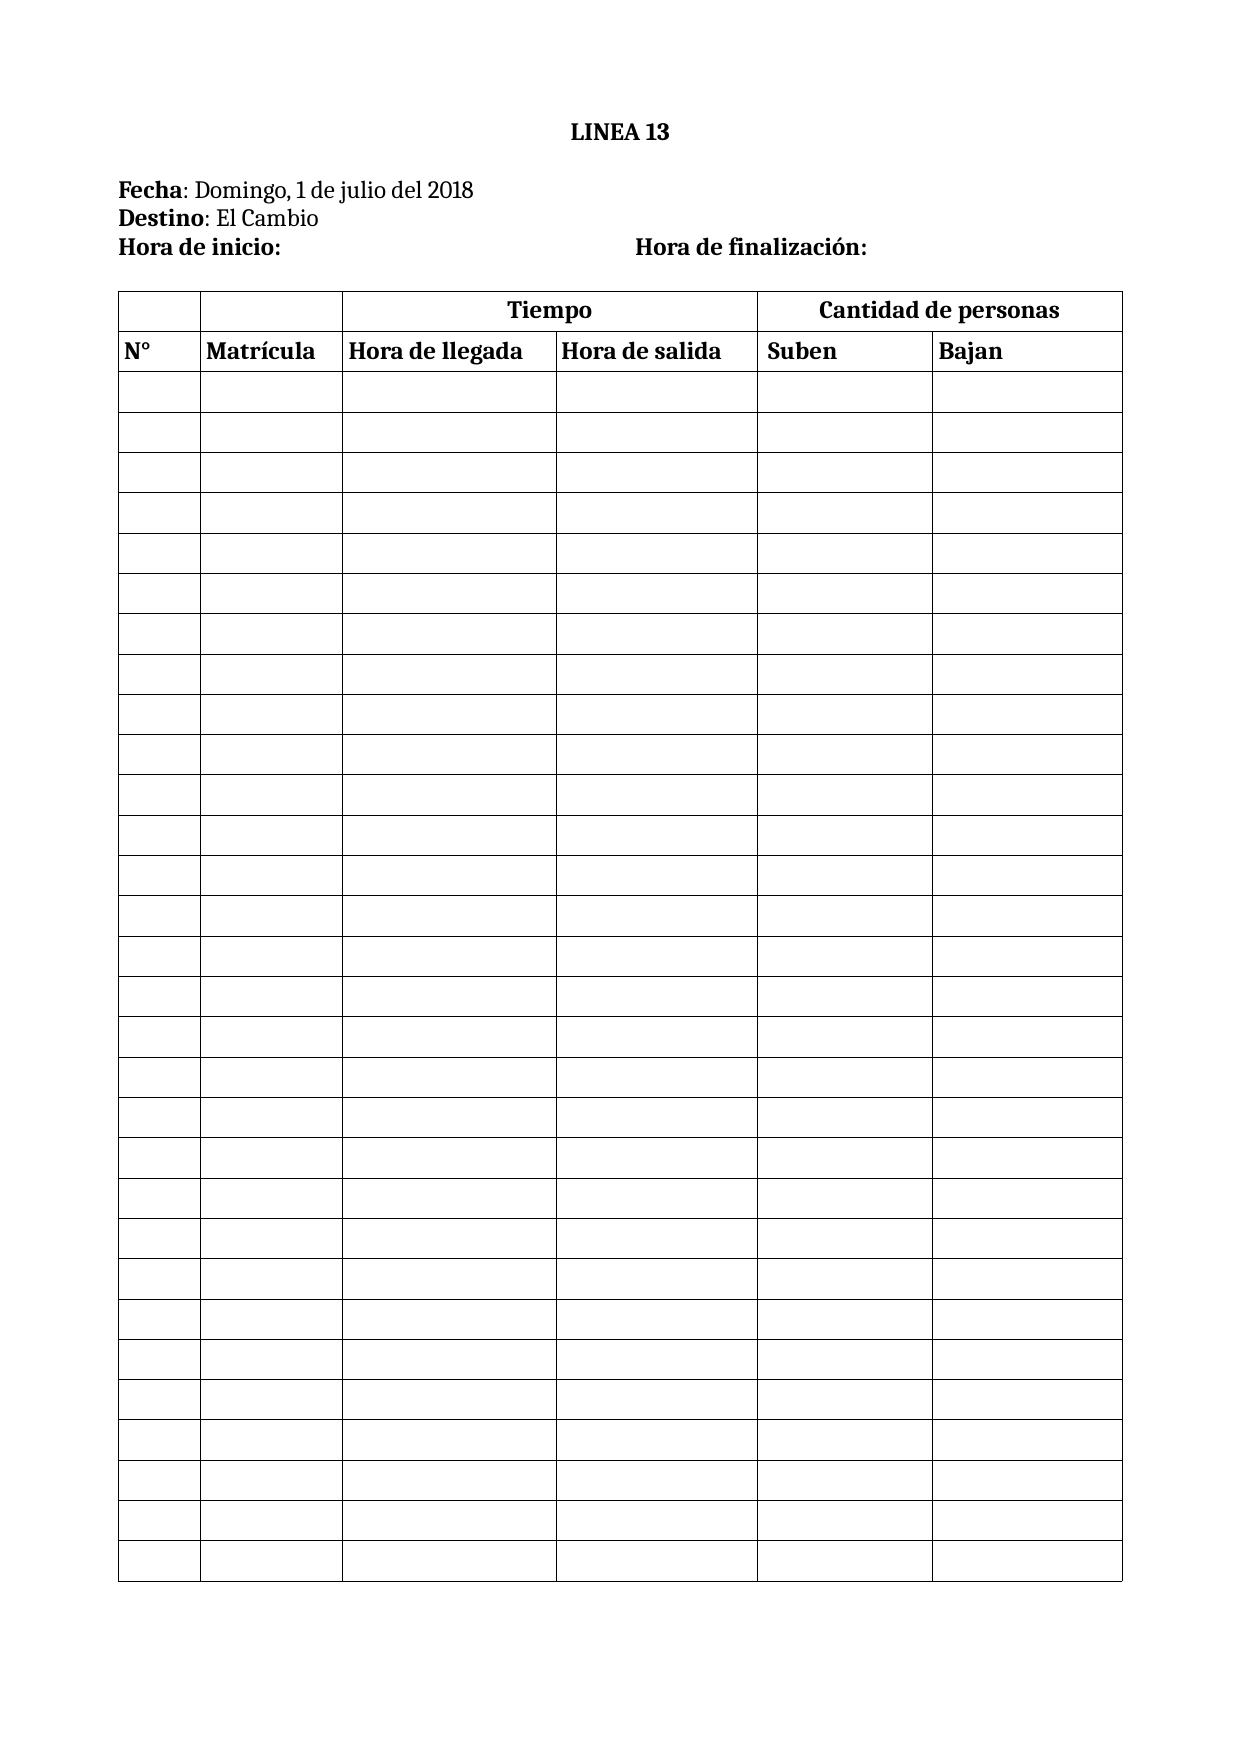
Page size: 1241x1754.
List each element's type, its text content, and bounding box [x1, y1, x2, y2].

table_cell [343, 655, 556, 694]
table_cell [201, 735, 342, 774]
table_cell [933, 614, 1122, 653]
table_cell [933, 1420, 1122, 1460]
table_cell [557, 775, 757, 815]
table_header [119, 292, 200, 331]
table_cell [119, 816, 200, 855]
table_cell [557, 1138, 757, 1177]
table_cell [343, 614, 556, 653]
table_cell [933, 856, 1122, 895]
table_cell [758, 937, 932, 976]
table_cell [933, 937, 1122, 976]
table_cell [201, 1501, 342, 1540]
table_cell [933, 534, 1122, 573]
table_cell [557, 1420, 757, 1460]
table_cell [933, 896, 1122, 936]
table_cell [201, 937, 342, 976]
table_cell [557, 1259, 757, 1298]
table_cell [343, 1138, 556, 1177]
table_cell [201, 856, 342, 895]
table_cell [201, 1138, 342, 1177]
table_header Cantidad de personas [758, 292, 1122, 331]
table_cell [119, 574, 200, 613]
table_cell [201, 1420, 342, 1460]
table_cell [758, 1058, 932, 1097]
table_cell [933, 775, 1122, 815]
table_cell [557, 1179, 757, 1218]
table_cell [119, 977, 200, 1016]
text Fecha: Domingo, 1 de julio del 2018 [118, 176, 1122, 204]
table_cell [343, 1300, 556, 1339]
table_cell [933, 1259, 1122, 1298]
table_cell [933, 1380, 1122, 1419]
table_cell [557, 1501, 757, 1540]
table_cell [758, 372, 932, 412]
table_cell [758, 1219, 932, 1258]
table_cell [201, 1058, 342, 1097]
text Hora de inicio: Hora de finalización: [118, 233, 1122, 262]
table_cell [758, 775, 932, 815]
table_cell [201, 1017, 342, 1057]
table_cell [758, 453, 932, 492]
table_cell [758, 1461, 932, 1500]
table_cell [343, 1420, 556, 1460]
table_cell [343, 735, 556, 774]
table_cell [557, 1300, 757, 1339]
table_cell [557, 372, 757, 412]
table_cell [343, 1017, 556, 1057]
table_cell [119, 1340, 200, 1379]
table_cell [119, 1179, 200, 1218]
table_cell [119, 534, 200, 573]
table_cell [933, 1098, 1122, 1137]
table_cell [343, 1219, 556, 1258]
table_cell [201, 1098, 342, 1137]
table_cell [201, 1219, 342, 1258]
table_cell [758, 1138, 932, 1177]
table_cell [758, 1259, 932, 1298]
table_cell [758, 574, 932, 613]
table_cell [933, 1541, 1122, 1581]
table_cell Hora de salida [557, 332, 757, 371]
table_cell [201, 1179, 342, 1218]
table_cell [119, 856, 200, 895]
table_cell [557, 816, 757, 855]
table_cell [119, 775, 200, 815]
table_cell [758, 493, 932, 532]
table_cell [343, 896, 556, 936]
table_cell [343, 816, 556, 855]
table_cell [201, 372, 342, 412]
table_cell [119, 937, 200, 976]
table_cell [758, 816, 932, 855]
table_cell [343, 413, 556, 452]
table_cell [119, 1138, 200, 1177]
table_cell [343, 534, 556, 573]
table_cell [933, 1501, 1122, 1540]
table_cell [343, 1058, 556, 1097]
table_cell [201, 1541, 342, 1581]
table_cell [933, 574, 1122, 613]
table_cell [119, 655, 200, 694]
table_cell [758, 735, 932, 774]
table_cell [201, 1461, 342, 1500]
table_cell [343, 372, 556, 412]
table_cell [201, 413, 342, 452]
table_cell [201, 1380, 342, 1419]
table_cell [201, 977, 342, 1016]
table_cell [933, 1017, 1122, 1057]
text LINEA 13 [118, 118, 1122, 147]
table_cell [119, 1017, 200, 1057]
table_cell [119, 1461, 200, 1500]
table_cell [758, 534, 932, 573]
text Destino: El Cambio [118, 204, 1122, 233]
table_cell [119, 1098, 200, 1137]
table_cell [557, 413, 757, 452]
table_cell [201, 816, 342, 855]
table_cell [557, 896, 757, 936]
table_cell [119, 1219, 200, 1258]
table_cell [343, 1461, 556, 1500]
table_cell [758, 1380, 932, 1419]
table_cell [557, 1017, 757, 1057]
table_cell [557, 1461, 757, 1500]
table_cell [758, 977, 932, 1016]
table_cell [343, 1541, 556, 1581]
table_cell [557, 735, 757, 774]
table_cell [343, 453, 556, 492]
table_cell Bajan [933, 332, 1122, 371]
table_cell [758, 1541, 932, 1581]
table_cell [201, 534, 342, 573]
table_cell [933, 413, 1122, 452]
table_cell [758, 1420, 932, 1460]
table_cell [758, 1501, 932, 1540]
table_header Tiempo [343, 292, 757, 331]
table_cell [758, 1017, 932, 1057]
table_cell [557, 655, 757, 694]
table_cell [119, 1300, 200, 1339]
table_cell [343, 695, 556, 734]
table_cell [119, 735, 200, 774]
table_cell [201, 493, 342, 532]
table_cell [119, 1058, 200, 1097]
table_cell [119, 1541, 200, 1581]
table_cell [933, 1219, 1122, 1258]
table_cell [119, 1420, 200, 1460]
table_cell [343, 1340, 556, 1379]
table_cell [557, 937, 757, 976]
table_cell [758, 856, 932, 895]
table_cell [343, 1179, 556, 1218]
table_cell [557, 977, 757, 1016]
table_cell [758, 655, 932, 694]
table_header [201, 292, 342, 331]
table_cell [557, 534, 757, 573]
table_cell [119, 1259, 200, 1298]
table_cell [557, 1098, 757, 1137]
table_cell [758, 1340, 932, 1379]
table_cell [119, 1380, 200, 1419]
table_cell [343, 1259, 556, 1298]
table_cell [119, 372, 200, 412]
table_cell [557, 695, 757, 734]
table_cell [758, 614, 932, 653]
table_cell [119, 1501, 200, 1540]
table_cell [758, 695, 932, 734]
table_cell [933, 1300, 1122, 1339]
table_cell [343, 1098, 556, 1137]
table_cell [933, 655, 1122, 694]
table_cell [201, 1300, 342, 1339]
table_cell [343, 1380, 556, 1419]
table_cell [557, 1219, 757, 1258]
table_cell [201, 574, 342, 613]
table_cell [343, 574, 556, 613]
table_cell [557, 1541, 757, 1581]
table_cell [758, 1179, 932, 1218]
table_cell [201, 1340, 342, 1379]
table_cell [557, 1380, 757, 1419]
table_cell [933, 493, 1122, 532]
table_cell N° [119, 332, 200, 371]
table_cell [758, 1098, 932, 1137]
table_cell [933, 1138, 1122, 1177]
table_cell [933, 1179, 1122, 1218]
table_cell [201, 775, 342, 815]
table_cell [557, 614, 757, 653]
table_cell [933, 1461, 1122, 1500]
table_cell [201, 1259, 342, 1298]
table_cell [557, 453, 757, 492]
table_cell [119, 695, 200, 734]
table_cell [933, 372, 1122, 412]
table_cell [933, 453, 1122, 492]
table_cell [933, 977, 1122, 1016]
table_cell [343, 775, 556, 815]
table_cell [758, 896, 932, 936]
table_cell Hora de llegada [343, 332, 556, 371]
table_cell [933, 1340, 1122, 1379]
table_cell [343, 493, 556, 532]
table_cell [557, 1058, 757, 1097]
table_cell [201, 453, 342, 492]
table_cell [933, 735, 1122, 774]
table_cell [201, 655, 342, 694]
table_cell [758, 1300, 932, 1339]
table_cell [557, 493, 757, 532]
table_cell [343, 937, 556, 976]
table_cell Matrícula [201, 332, 342, 371]
table_cell [201, 614, 342, 653]
table_cell [201, 896, 342, 936]
table_cell [119, 453, 200, 492]
table_cell [343, 1501, 556, 1540]
table_cell [557, 574, 757, 613]
table_cell [933, 695, 1122, 734]
table_cell Suben [758, 332, 932, 371]
table_cell [557, 1340, 757, 1379]
table_cell [758, 413, 932, 452]
table_cell [343, 856, 556, 895]
table_cell [119, 413, 200, 452]
table_cell [933, 816, 1122, 855]
table_cell [343, 977, 556, 1016]
table_cell [119, 493, 200, 532]
table_cell [933, 1058, 1122, 1097]
table_cell [119, 614, 200, 653]
table_cell [201, 695, 342, 734]
table_cell [557, 856, 757, 895]
table_cell [119, 896, 200, 936]
